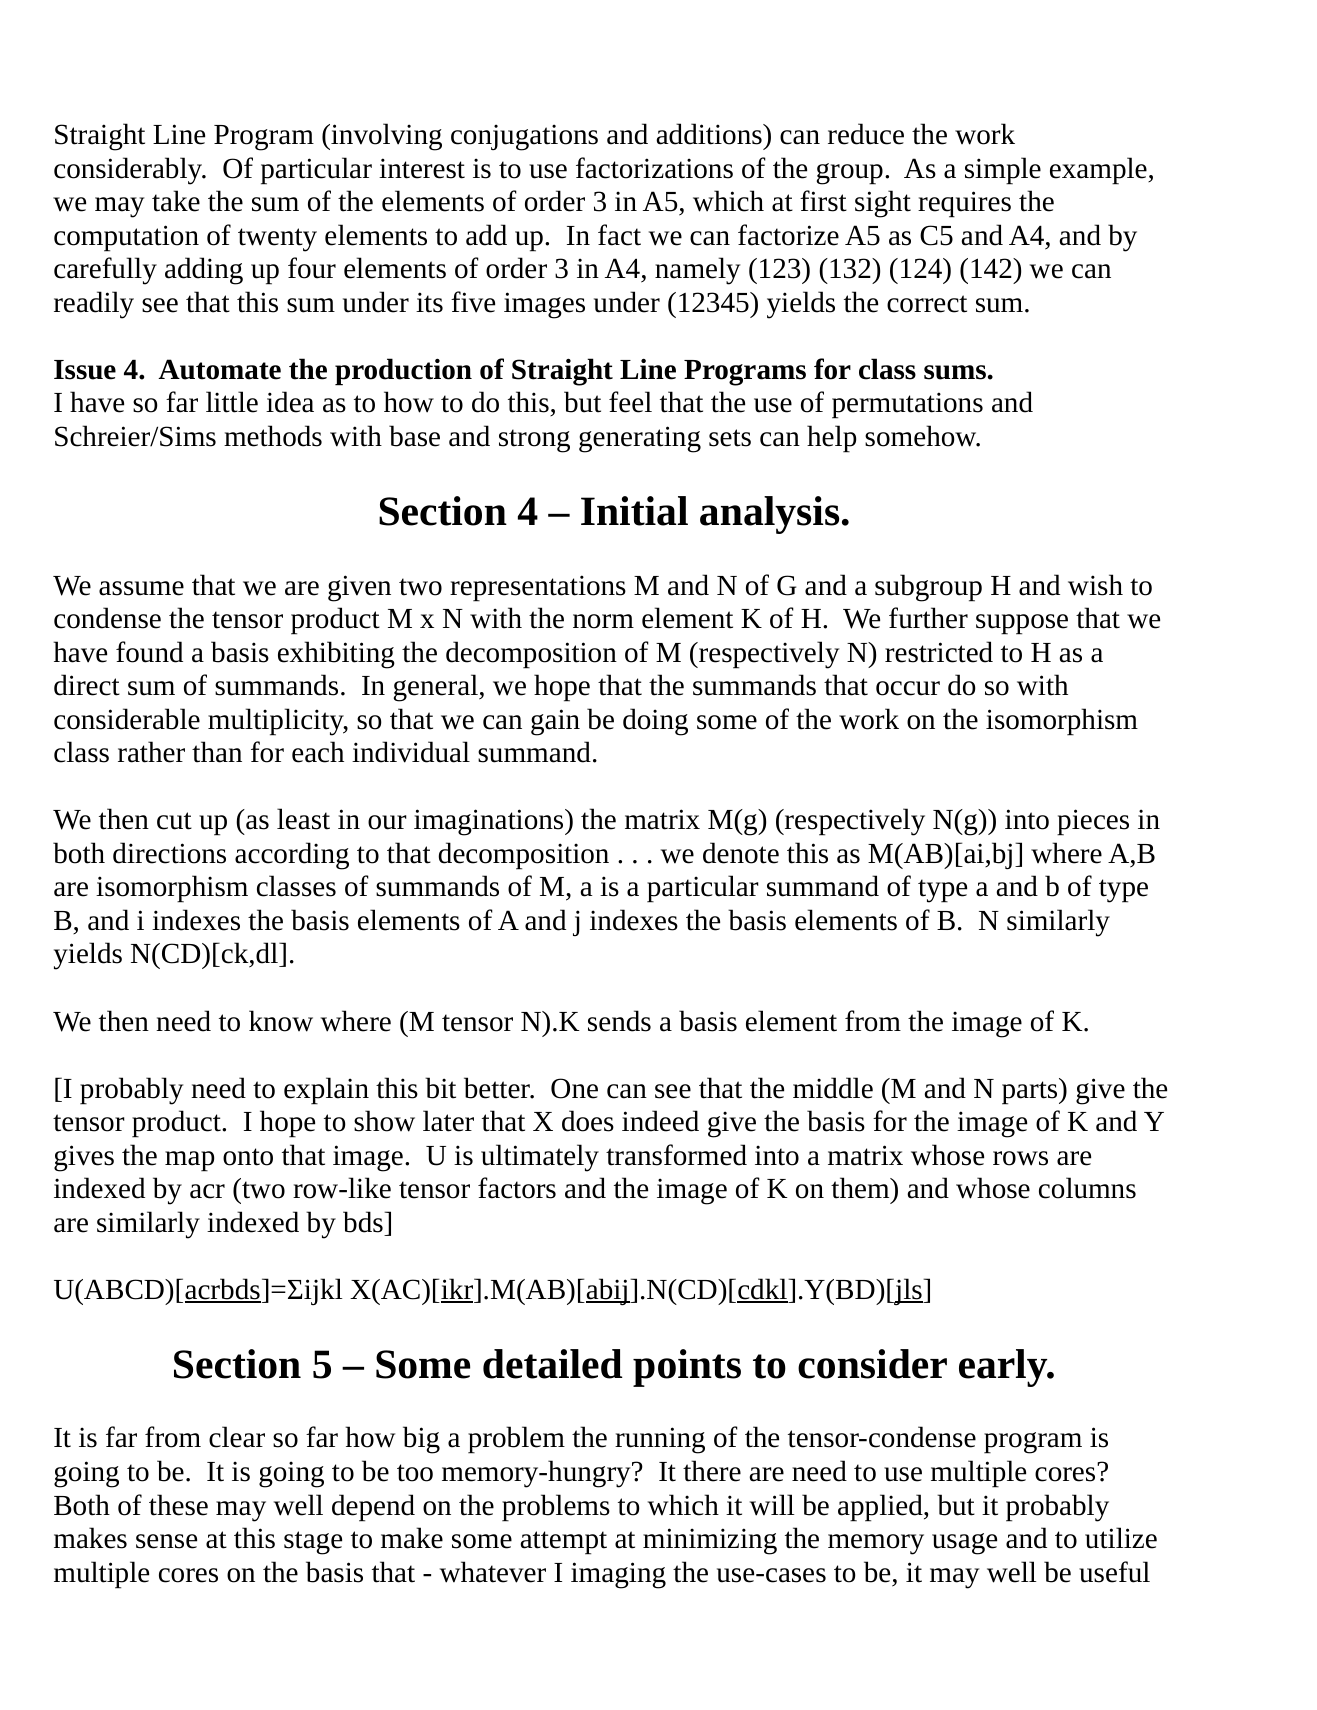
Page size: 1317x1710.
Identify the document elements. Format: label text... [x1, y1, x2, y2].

text [I probably need to explain this bit better. One can see that the middle (M and N parts) give the tensor product. I hope to show later that X does indeed give the basis for the image of K and Y gives the map onto that image. U is ultimately transformed into a matrix whose rows are indexed by acr (two row-like tensor factors and the image of K on them) and whose columns are similarly indexed by bds] [53, 1071, 1174, 1238]
text We then need to know where (M tensor N).K sends a basis element from the image of K. [53, 1004, 1174, 1037]
text We assume that we are given two representations M and N of G and a subgroup H and wish to condense the tensor product M x N with the norm element K of H. We further suppose that we have found a basis exhibiting the decomposition of M (respectively N) restricted to H as a direct sum of summands. In general, we hope that the summands that occur do so with considerable multiplicity, so that we can gain be doing some of the work on the isomorphism class rather than for each individual summand. [53, 568, 1174, 769]
text I have so far little idea as to how to do this, but feel that the use of permutations and Schreier/Sims methods with base and strong generating sets can help somehow. [53, 386, 1174, 453]
text Issue 4. Automate the production of Straight Line Programs for class sums. [53, 352, 1174, 386]
text U(ABCD)[acrbds]=Σijkl X(AC)[ikr].M(AB)[abij].N(CD)[cdkl].Y(BD)[jls] [53, 1272, 1174, 1306]
text Straight Line Program (involving conjugations and additions) can reduce the work considerably. Of particular interest is to use factorizations of the group. As a simple example, we may take the sum of the elements of order 3 in A5, which at first sight requires the computation of twenty elements to add up. In fact we can factorize A5 as C5 and A4, and by carefully adding up four elements of order 3 in A4, namely (123) (132) (124) (142) we can readily see that this sum under its five images under (12345) yields the correct sum. [53, 117, 1174, 318]
text It is far from clear so far how big a problem the running of the tensor-condense program is going to be. It is going to be too memory-hungry? It there are need to use multiple cores? Both of these may well depend on the problems to which it will be applied, but it probably makes sense at this stage to make some attempt at minimizing the memory usage and to utilize multiple cores on the basis that - whatever I imaging the use-cases to be, it may well be useful [53, 1421, 1174, 1588]
text Section 5 – Some detailed points to consider early. [53, 1339, 1174, 1387]
text We then cut up (as least in our imaginations) the matrix M(g) (respectively N(g)) into pieces in both directions according to that decomposition . . . we denote this as M(AB)[ai,bj] where A,B are isomorphism classes of summands of M, a is a particular summand of type a and b of type B, and i indexes the basis elements of A and j indexes the basis elements of B. N similarly yields N(CD)[ck,dl]. [53, 802, 1174, 970]
text Section 4 – Initial analysis. [53, 486, 1174, 534]
